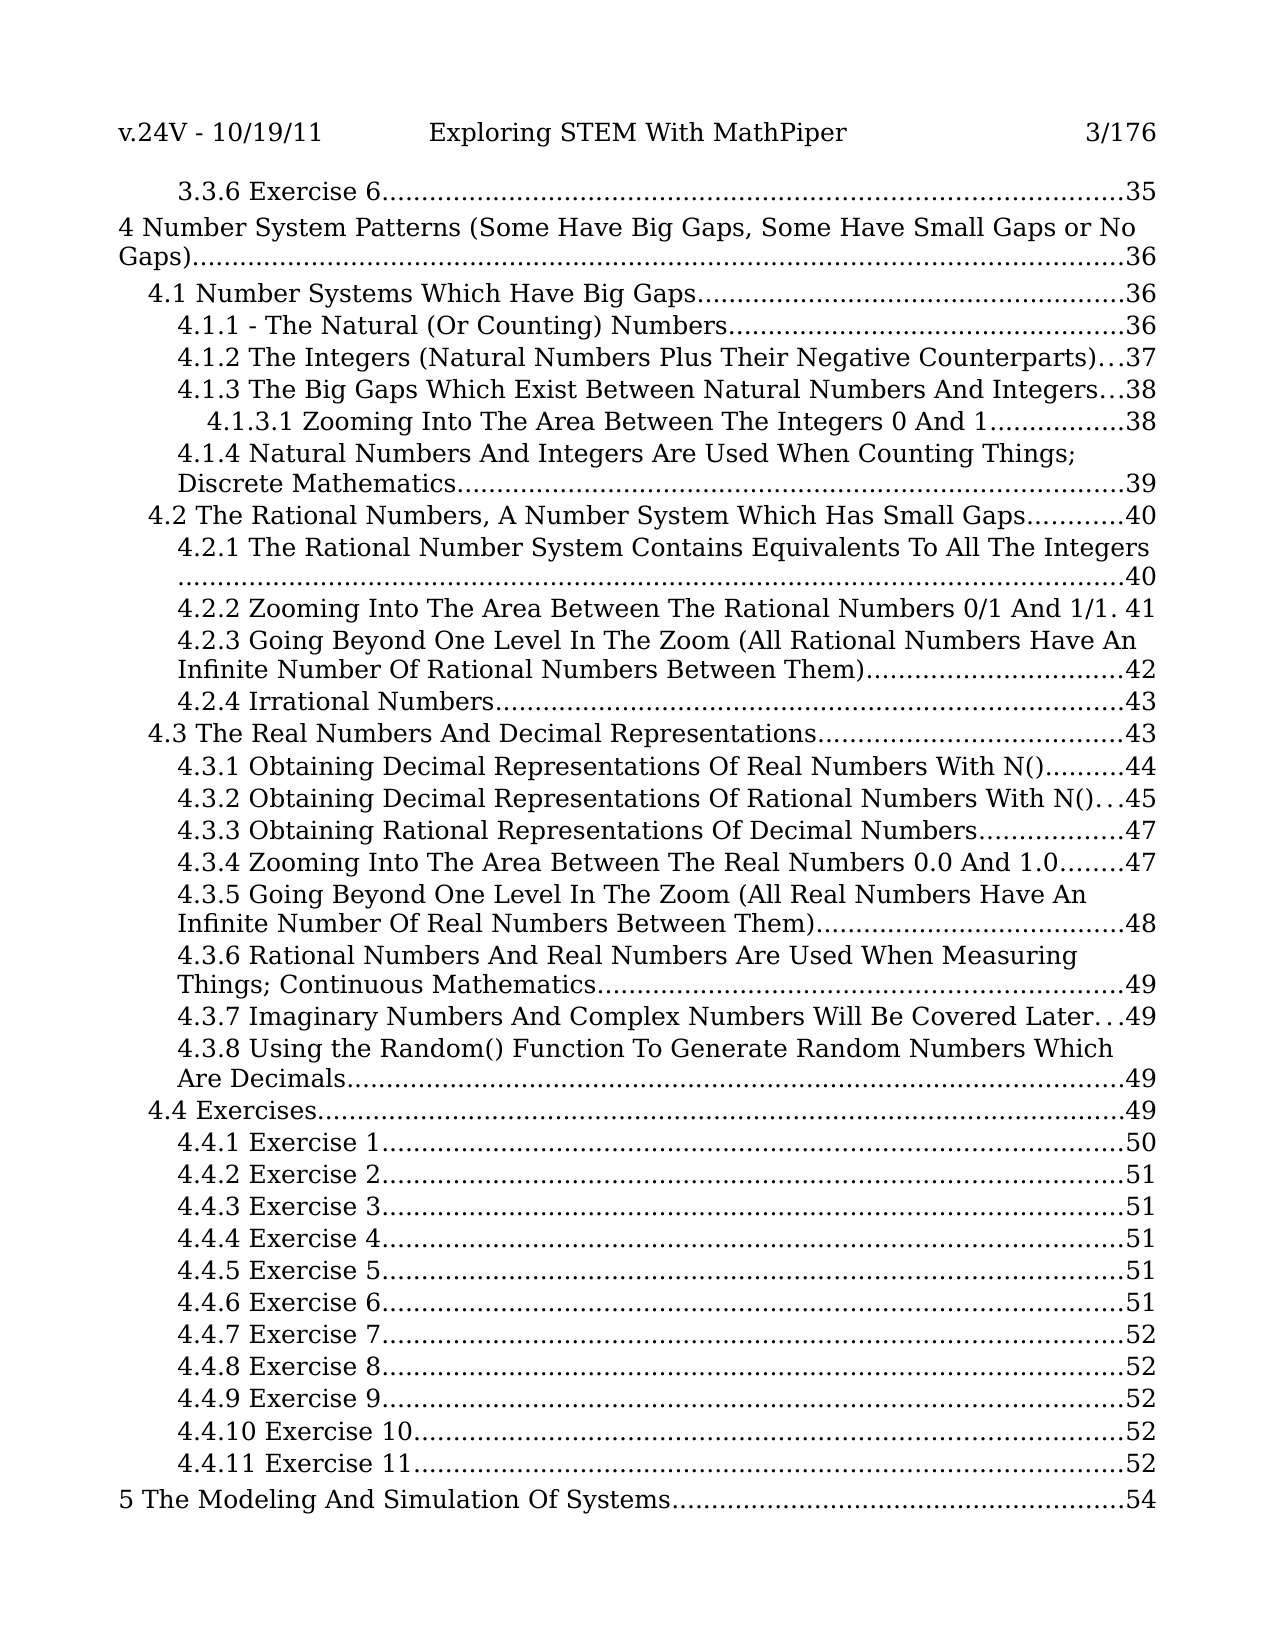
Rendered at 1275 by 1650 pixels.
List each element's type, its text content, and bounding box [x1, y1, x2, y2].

text 4.1.1 - The Natural (Or Counting) Numbers 36 [177, 311, 1157, 341]
text 4 Number System Patterns (Some Have Big Gaps, Some Have Small Gaps or No Gaps) 36 [118, 213, 1157, 272]
text 4.1.4 Natural Numbers And Integers Are Used When Counting Things; Discrete Mathematics 39 [177, 440, 1157, 498]
text 4.4.5 Exercise 5 51 [177, 1256, 1157, 1286]
text 4.4.6 Exercise 6 51 [177, 1288, 1157, 1318]
text 4.4.3 Exercise 3 51 [177, 1192, 1157, 1221]
text 4.4.7 Exercise 7 52 [177, 1321, 1157, 1350]
text 4.4 Exercises 49 [148, 1096, 1157, 1125]
text 4.4.1 Exercise 1 50 [177, 1128, 1157, 1157]
text 4.1.3.1 Zooming Into The Area Between The Integers 0 And 1 38 [207, 408, 1157, 437]
text 4.1.2 The Integers (Natural Numbers Plus Their Negative Counterparts) 37 [177, 343, 1157, 373]
text 4.4.9 Exercise 9 52 [177, 1385, 1157, 1414]
text 4.4.8 Exercise 8 52 [177, 1353, 1157, 1382]
text 4.1.3 The Big Gaps Which Exist Between Natural Numbers And Integers 38 [177, 376, 1157, 405]
text 4.3.7 Imaginary Numbers And Complex Numbers Will Be Covered Later 49 [177, 1003, 1157, 1032]
text 4.4.11 Exercise 11 52 [177, 1449, 1157, 1478]
text 4.4.2 Exercise 2 51 [177, 1160, 1157, 1189]
text 4.4.4 Exercise 4 51 [177, 1224, 1157, 1253]
text 4.3.3 Obtaining Rational Representations Of Decimal Numbers 47 [177, 816, 1157, 845]
text 3.3.6 Exercise 6 35 [177, 177, 1157, 206]
text 4.3.1 Obtaining Decimal Representations Of Real Numbers With N() 44 [177, 752, 1157, 781]
text 5 The Modeling And Simulation Of Systems 54 [118, 1486, 1157, 1515]
text 4.2.4 Irrational Numbers 43 [177, 688, 1157, 717]
text 4.3.5 Going Beyond One Level In The Zoom (All Real Numbers Have An Infinite Number Of Real Numbers Between Them) 48 [177, 880, 1157, 938]
text 4.3.8 Using the Random() Function To Generate Random Numbers Which Are Decimals 49 [177, 1035, 1157, 1093]
text 4.2 The Rational Numbers, A Number System Which Has Small Gaps 40 [148, 501, 1157, 530]
text 4.4.10 Exercise 10 52 [177, 1417, 1157, 1446]
text 4.3.4 Zooming Into The Area Between The Real Numbers 0.0 And 1.0 47 [177, 848, 1157, 877]
text 4.2.1 The Rational Number System Contains Equivalents To All The Integers 40 [177, 533, 1157, 591]
text 4.2.2 Zooming Into The Area Between The Rational Numbers 0/1 And 1/1 41 [177, 594, 1157, 623]
text 4.1 Number Systems Which Have Big Gaps 36 [148, 279, 1157, 308]
text 4.2.3 Going Beyond One Level In The Zoom (All Rational Numbers Have An Infinite Number Of Rational Numbers Between Them) 42 [177, 626, 1157, 685]
text 4.3 The Real Numbers And Decimal Representations 43 [148, 720, 1157, 749]
text 4.3.6 Rational Numbers And Real Numbers Are Used When Measuring Things; Continuous Mathematics 49 [177, 941, 1157, 1000]
text 4.3.2 Obtaining Decimal Representations Of Rational Numbers With N() 45 [177, 784, 1157, 813]
